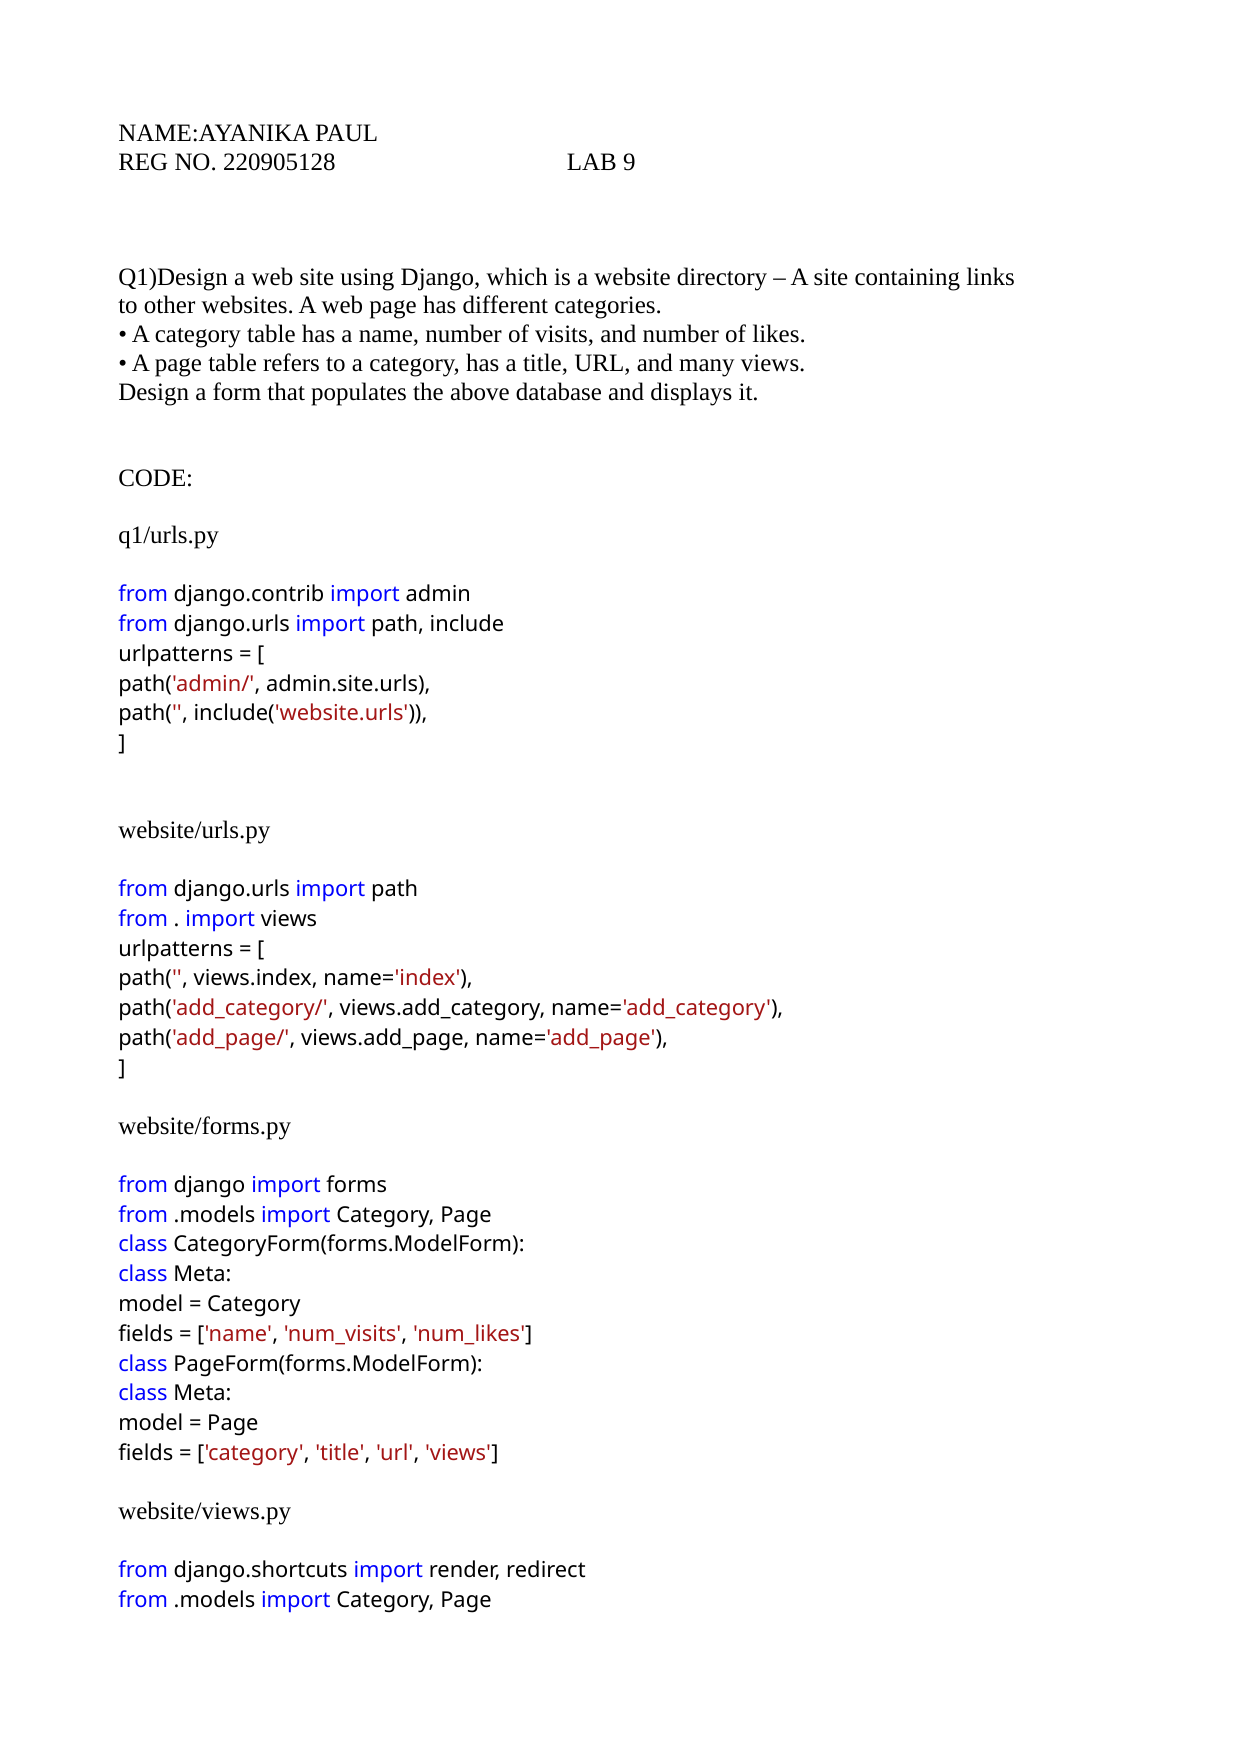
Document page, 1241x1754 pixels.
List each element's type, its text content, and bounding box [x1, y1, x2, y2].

text class CategoryForm(forms.ModelForm): [118, 1228, 1122, 1258]
text class Meta: [118, 1377, 1122, 1407]
text urlpatterns = [ [118, 932, 1122, 962]
text path('add_category/', views.add_category, name='add_category'), [118, 992, 1122, 1022]
text path('add_page/', views.add_page, name='add_page'), [118, 1022, 1122, 1052]
text from django.urls import path [118, 873, 1122, 903]
text class PageForm(forms.ModelForm): [118, 1347, 1122, 1377]
text REG NO. 220905128 LAB 9 [118, 147, 1122, 176]
text from .models import Category, Page [118, 1198, 1122, 1228]
text Design a form that populates the above database and displays it. [118, 377, 1122, 406]
text q1/urls.py [118, 521, 1122, 549]
text class Meta: [118, 1258, 1122, 1288]
text from . import views [118, 903, 1122, 932]
text website/urls.py [118, 815, 1122, 844]
text from .models import Category, Page [118, 1584, 1122, 1613]
text website/views.py [118, 1496, 1122, 1525]
text Q1)Design a web site using Django, which is a website directory – A site containing links [118, 262, 1122, 291]
text path('', include('website.urls')), [118, 697, 1122, 727]
text to other websites. A web page has different categories. [118, 291, 1122, 319]
text NAME:AYANIKA PAUL [118, 118, 1122, 147]
text ] [118, 1052, 1122, 1081]
text fields = ['name', 'num_visits', 'num_likes'] [118, 1318, 1122, 1347]
text model = Page [118, 1407, 1122, 1437]
text path('', views.index, name='index'), [118, 962, 1122, 992]
text fields = ['category', 'title', 'url', 'views'] [118, 1437, 1122, 1467]
text from django.contrib import admin [118, 578, 1122, 608]
text from django.urls import path, include [118, 608, 1122, 638]
text from django import forms [118, 1169, 1122, 1198]
text urlpatterns = [ [118, 638, 1122, 667]
text from django.shortcuts import render, redirect [118, 1554, 1122, 1584]
text model = Category [118, 1288, 1122, 1318]
text path('admin/', admin.site.urls), [118, 667, 1122, 697]
text • A category table has a name, number of visits, and number of likes. [118, 319, 1122, 348]
text CODE: [118, 463, 1122, 492]
text website/forms.py [118, 1111, 1122, 1140]
text ] [118, 727, 1122, 757]
text • A page table refers to a category, has a title, URL, and many views. [118, 348, 1122, 377]
